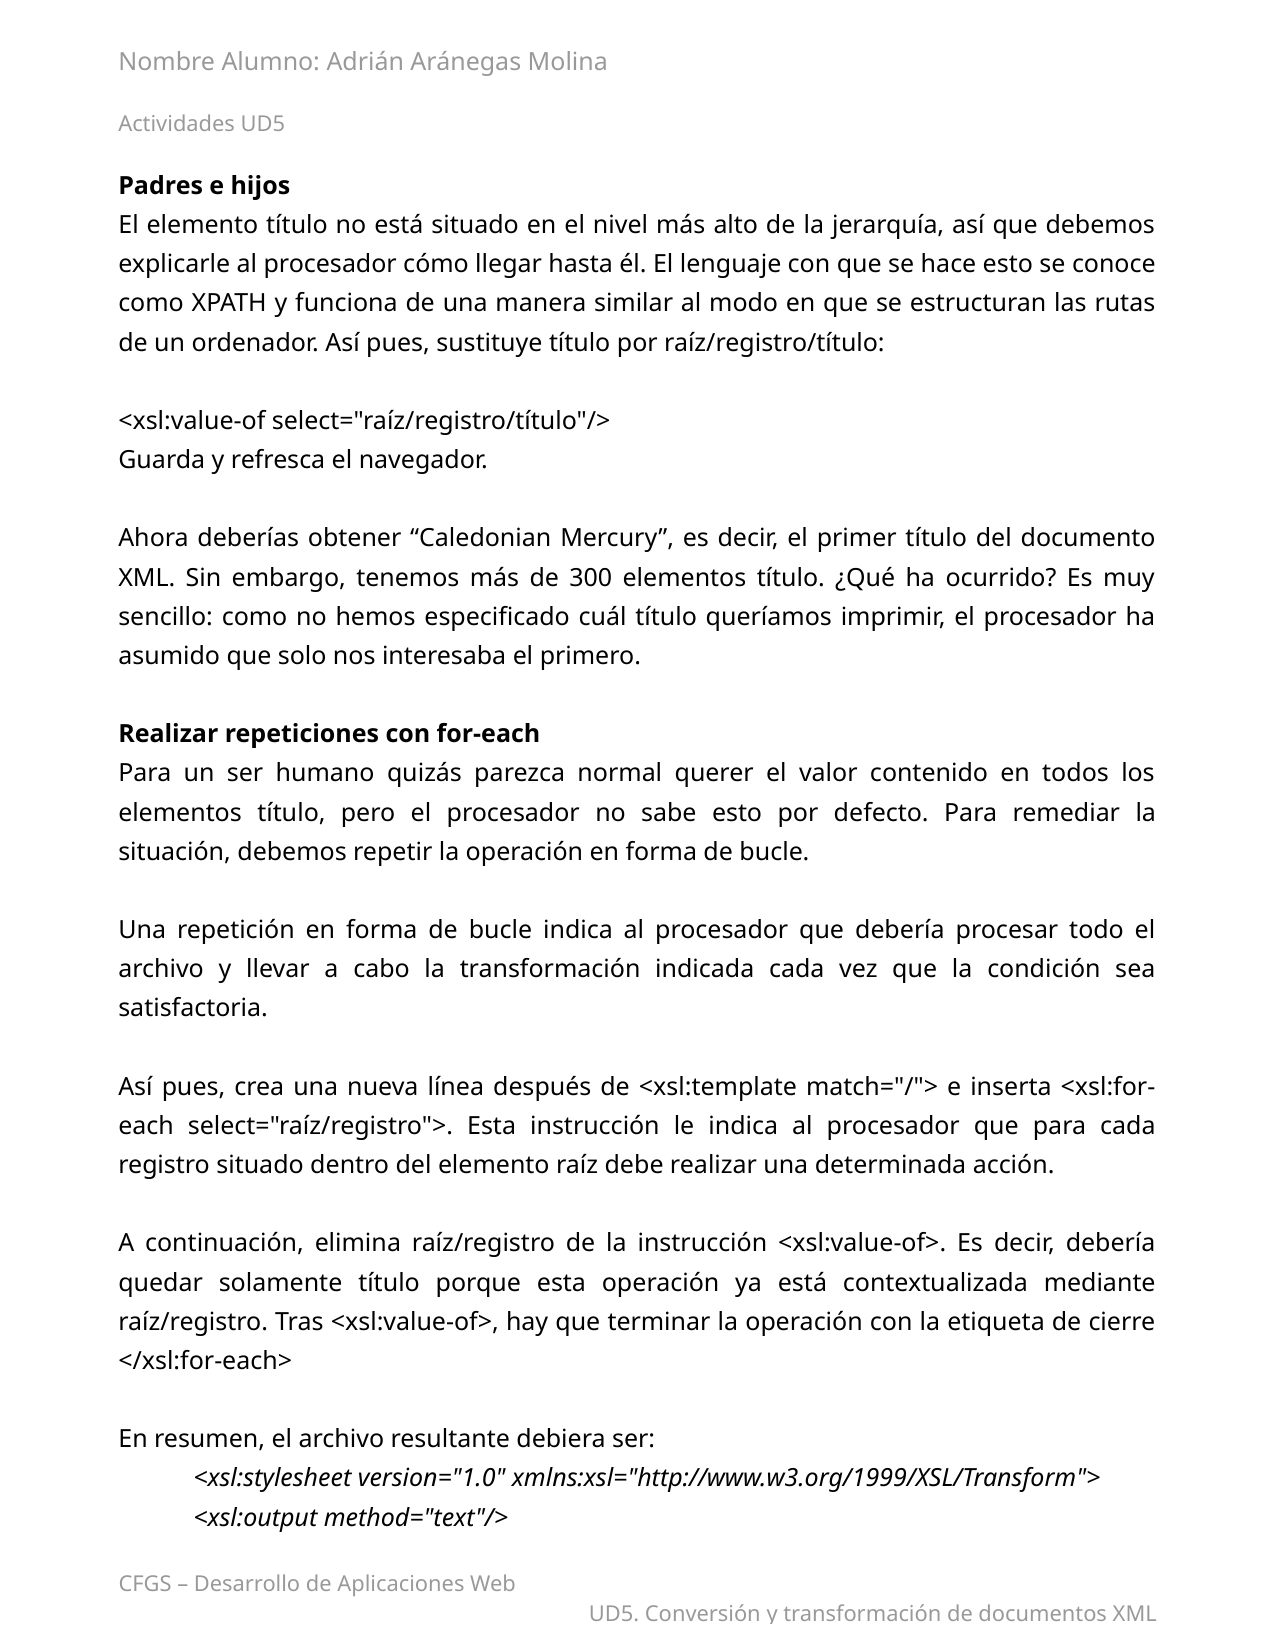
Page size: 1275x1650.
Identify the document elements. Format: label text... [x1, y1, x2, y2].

text Padres e hijos [118, 167, 1157, 202]
text En resumen, el archivo resultante debiera ser: [118, 1421, 1157, 1455]
text Una repetición en forma de bucle indica al procesador que debería procesar todo el archivo y llevar a cabo la transformación indicada cada vez que la condición sea satisfactoria. [118, 912, 1157, 1024]
text Para un ser humano quizás parezca normal querer el valor contenido en todos los elementos título, pero el procesador no sabe esto por defecto. Para remediar la situación, debemos repetir la operación en forma de bucle. [118, 755, 1157, 867]
text El elemento título no está situado en el nivel más alto de la jerarquía, así que debemos explicarle al procesador cómo llegar hasta él. El lenguaje con que se hace esto se conoce como XPATH y funciona de una manera similar al modo en que se estructuran las rutas de un ordenador. Así pues, sustituye título por raíz/registro/título: [118, 207, 1157, 358]
text <xsl:value-of select="raíz/registro/título"/> [118, 402, 1157, 437]
text A continuación, elimina raíz/registro de la instrucción <xsl:value-of>. Es decir, debería quedar solamente título porque esta operación ya está contextualizada mediante raíz/registro. Tras <xsl:value-of>, hay que terminar la operación con la etiqueta de cierre </xsl:for-each> [118, 1225, 1157, 1377]
text <xsl:stylesheet version="1.0" xmlns:xsl="http://www.w3.org/1999/XSL/Transform"> [193, 1460, 1157, 1494]
text Guarda y refresca el navegador. [118, 442, 1157, 476]
text <xsl:output method="text"/> [193, 1499, 1157, 1533]
text Realizar repeticiones con for-each [118, 716, 1157, 750]
text Ahora deberías obtener “Caledonian Mercury”, es decir, el primer título del documento XML. Sin embargo, tenemos más de 300 elementos título. ¿Qué ha ocurrido? Es muy sencillo: como no hemos especificado cuál título queríamos imprimir, el procesador ha asumido que solo nos interesaba el primero. [118, 520, 1157, 672]
text Así pues, crea una nueva línea después de <xsl:template match="/"> e inserta <xsl:for-each select="raíz/registro">. Esta instrucción le indica al procesador que para cada registro situado dentro del elemento raíz debe realizar una determinada acción. [118, 1068, 1157, 1181]
